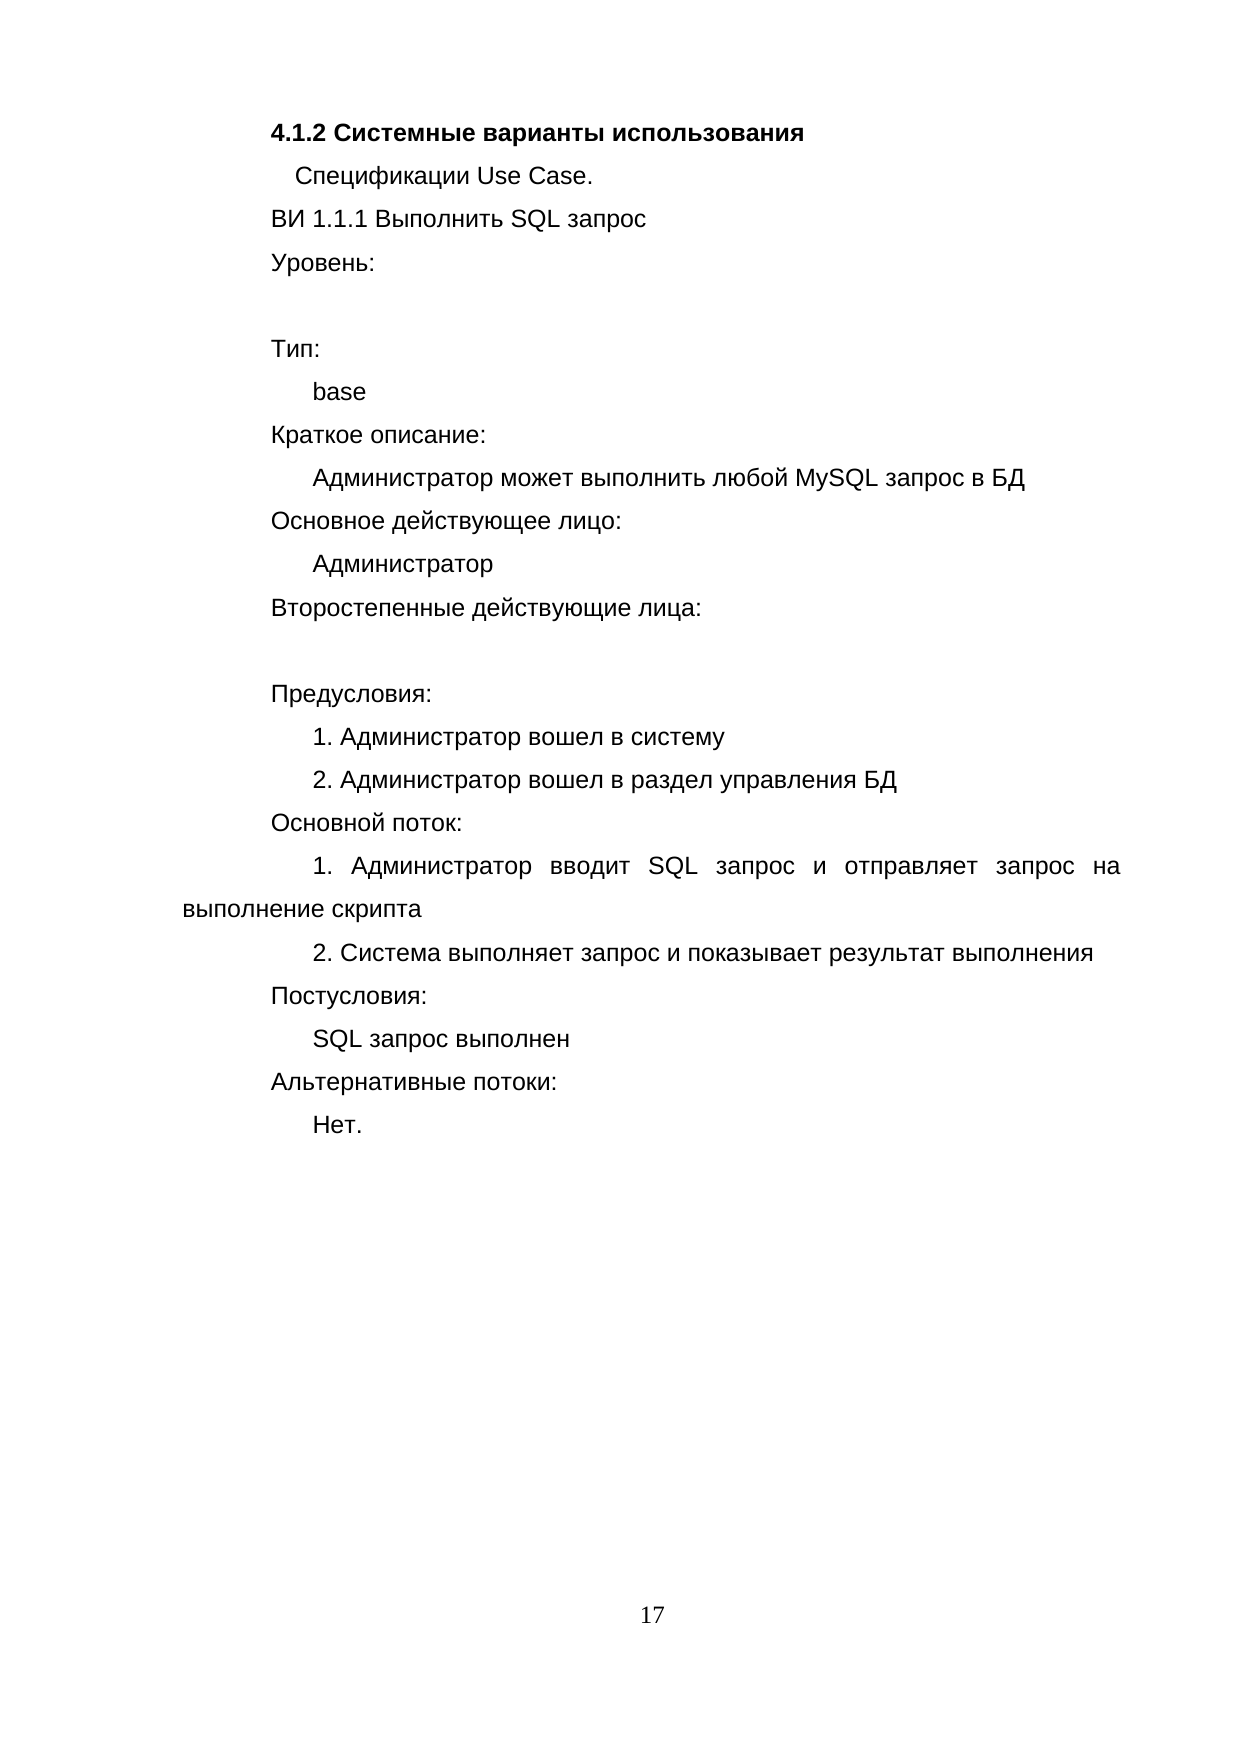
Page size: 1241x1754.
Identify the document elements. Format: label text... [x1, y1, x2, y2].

text Альтернативные потоки: [182, 1067, 1122, 1096]
text Уровень: [182, 247, 1122, 276]
text 1. Администратор вошел в систему [182, 722, 1122, 751]
text Краткое описание: [182, 420, 1122, 449]
text Второстепенные действующие лица: [182, 592, 1122, 621]
text ВИ 1.1.1 Выполнить SQL запрос [182, 204, 1122, 233]
text Тип: [182, 334, 1122, 362]
text Предусловия: [182, 679, 1122, 707]
text Основной поток: [182, 808, 1122, 837]
subtitle Системные варианты использования [182, 118, 1122, 147]
text 1. Администратор вводит SQL запрос и отправляет запрос на выполнение скрипта [182, 851, 1122, 923]
text Администратор [182, 549, 1122, 578]
text base [182, 377, 1122, 406]
text SQL запрос выполнен [182, 1024, 1122, 1052]
text Основное действующее лицо: [182, 506, 1122, 535]
text 2. Система выполняет запрос и показывает результат выполнения [182, 937, 1122, 966]
text 2. Администратор вошел в раздел управления БД [182, 765, 1122, 794]
text Администратор может выполнить любой MySQL запрос в БД [182, 463, 1122, 492]
list Спецификации Use Case. [257, 161, 1122, 190]
text Нет. [182, 1110, 1122, 1139]
text Постусловия: [182, 981, 1122, 1009]
